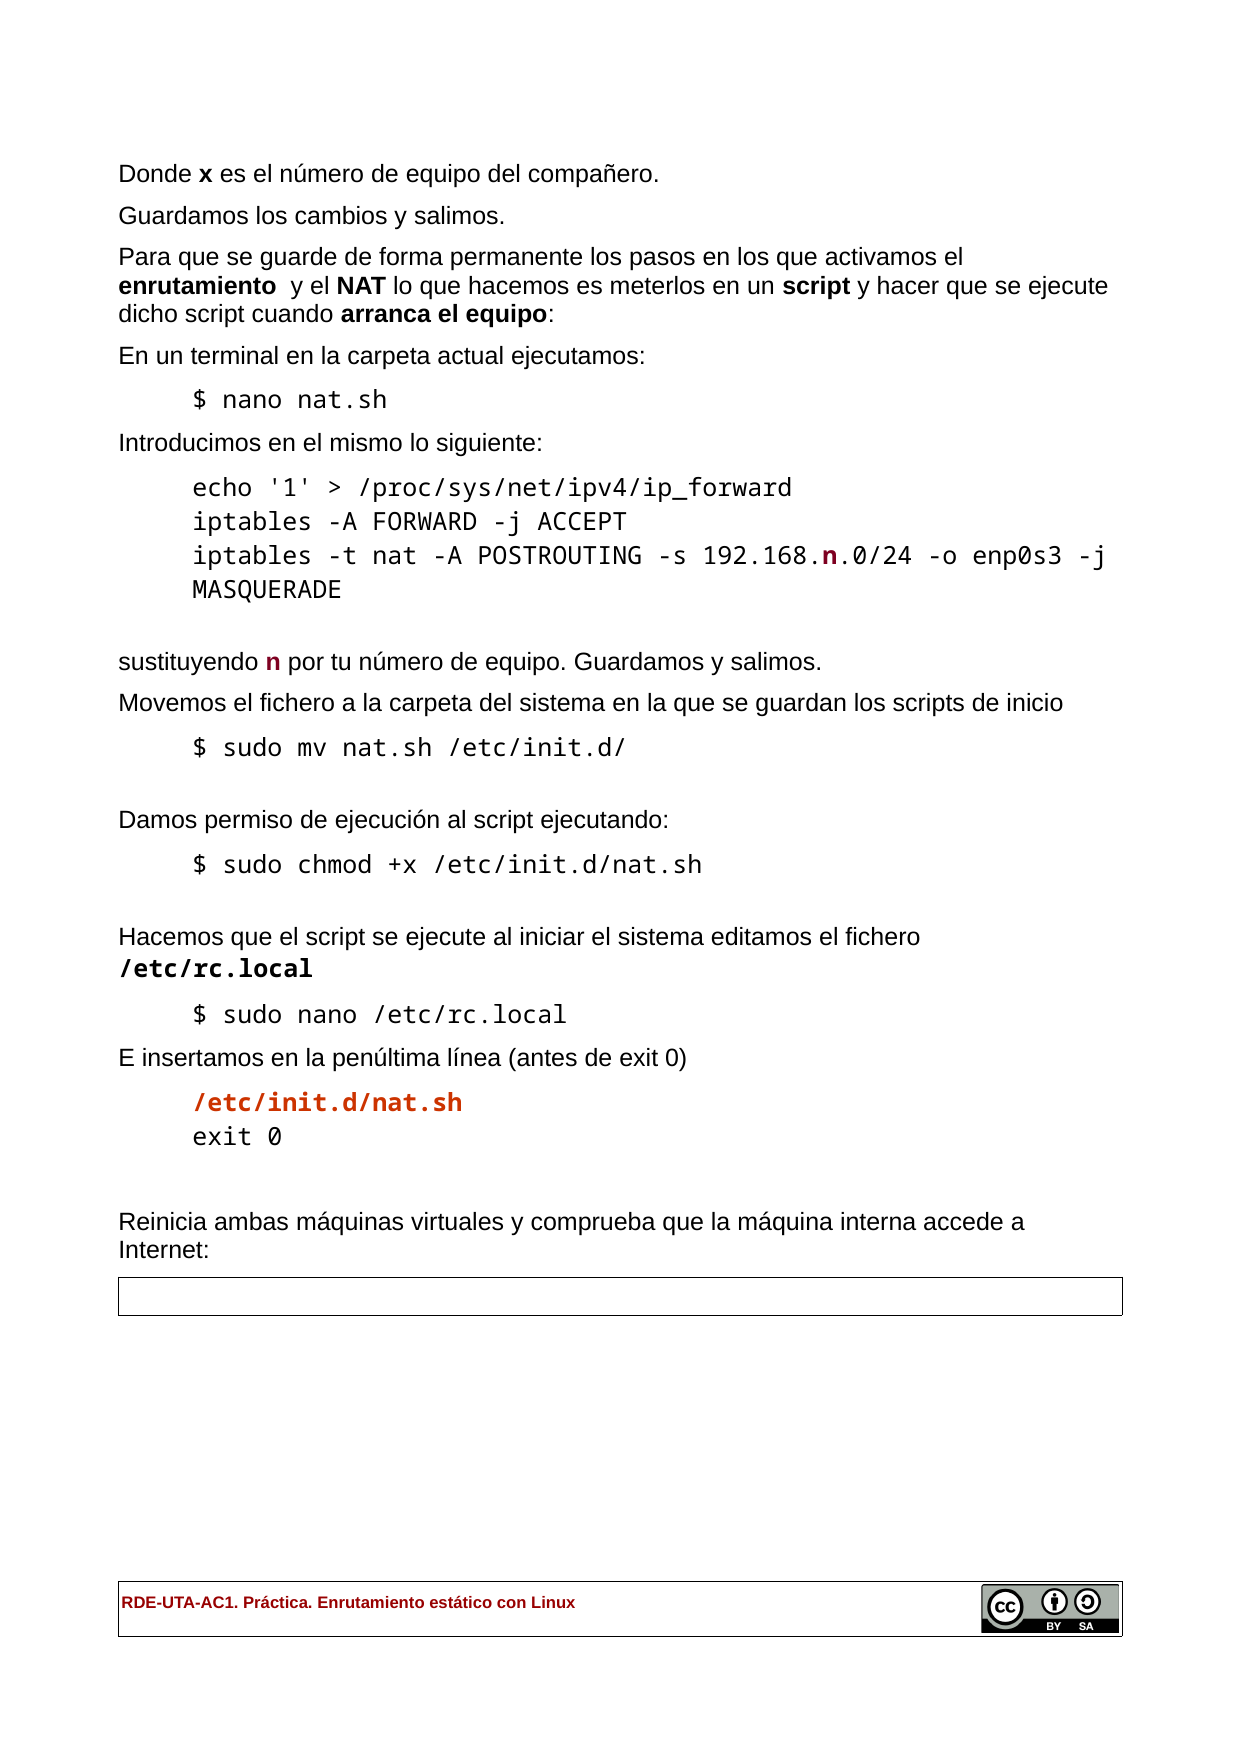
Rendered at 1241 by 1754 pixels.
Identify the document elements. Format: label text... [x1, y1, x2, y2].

text $ sudo chmod +x /etc/init.d/nat.sh [192, 846, 1122, 880]
text $ nano nat.sh [118, 382, 1122, 416]
text En un terminal en la carpeta actual ejecutamos: [118, 341, 1122, 369]
text Reinicia ambas máquinas virtuales y comprueba que la máquina interna accede a Internet: [118, 1207, 1122, 1264]
text iptables -t nat -A POSTROUTING -s 192.168.n.0/24 -o enp0s3 -j MASQUERADE [192, 538, 1122, 606]
picture [981, 1584, 1119, 1633]
text sustituyendo n por tu número de equipo. Guardamos y salimos. [118, 647, 1122, 676]
text Para que se guarde de forma permanente los pasos en los que activamos el enrutamiento y el NAT lo que hacemos es meterlos en un script y hacer que se ejecute dicho script cuando arranca el equipo: [118, 242, 1122, 328]
text iptables -A FORWARD -j ACCEPT [192, 504, 1122, 538]
text Movemos el fichero a la carpeta del sistema en la que se guardan los scripts de inicio [118, 688, 1122, 717]
text $ sudo mv nat.sh /etc/init.d/ [192, 730, 1122, 764]
text Damos permiso de ejecución al script ejecutando: [118, 805, 1122, 834]
text Introducimos en el mismo lo siguiente: [118, 428, 1122, 457]
text /etc/init.d/nat.sh [192, 1085, 1122, 1119]
text $ sudo nano /etc/rc.local [118, 997, 1122, 1031]
text Donde x es el número de equipo del compañero. [118, 159, 1122, 188]
text Hacemos que el script se ejecute al iniciar el sistema editamos el fichero /etc/rc.local [118, 922, 1122, 984]
table_header [119, 1278, 1122, 1314]
text Guardamos los cambios y salimos. [118, 201, 1122, 229]
text exit 0 [192, 1119, 1122, 1153]
text echo '1' > /proc/sys/net/ipv4/ip_forward [192, 470, 1122, 504]
text E insertamos en la penúltima línea (antes de exit 0) [118, 1043, 1122, 1072]
